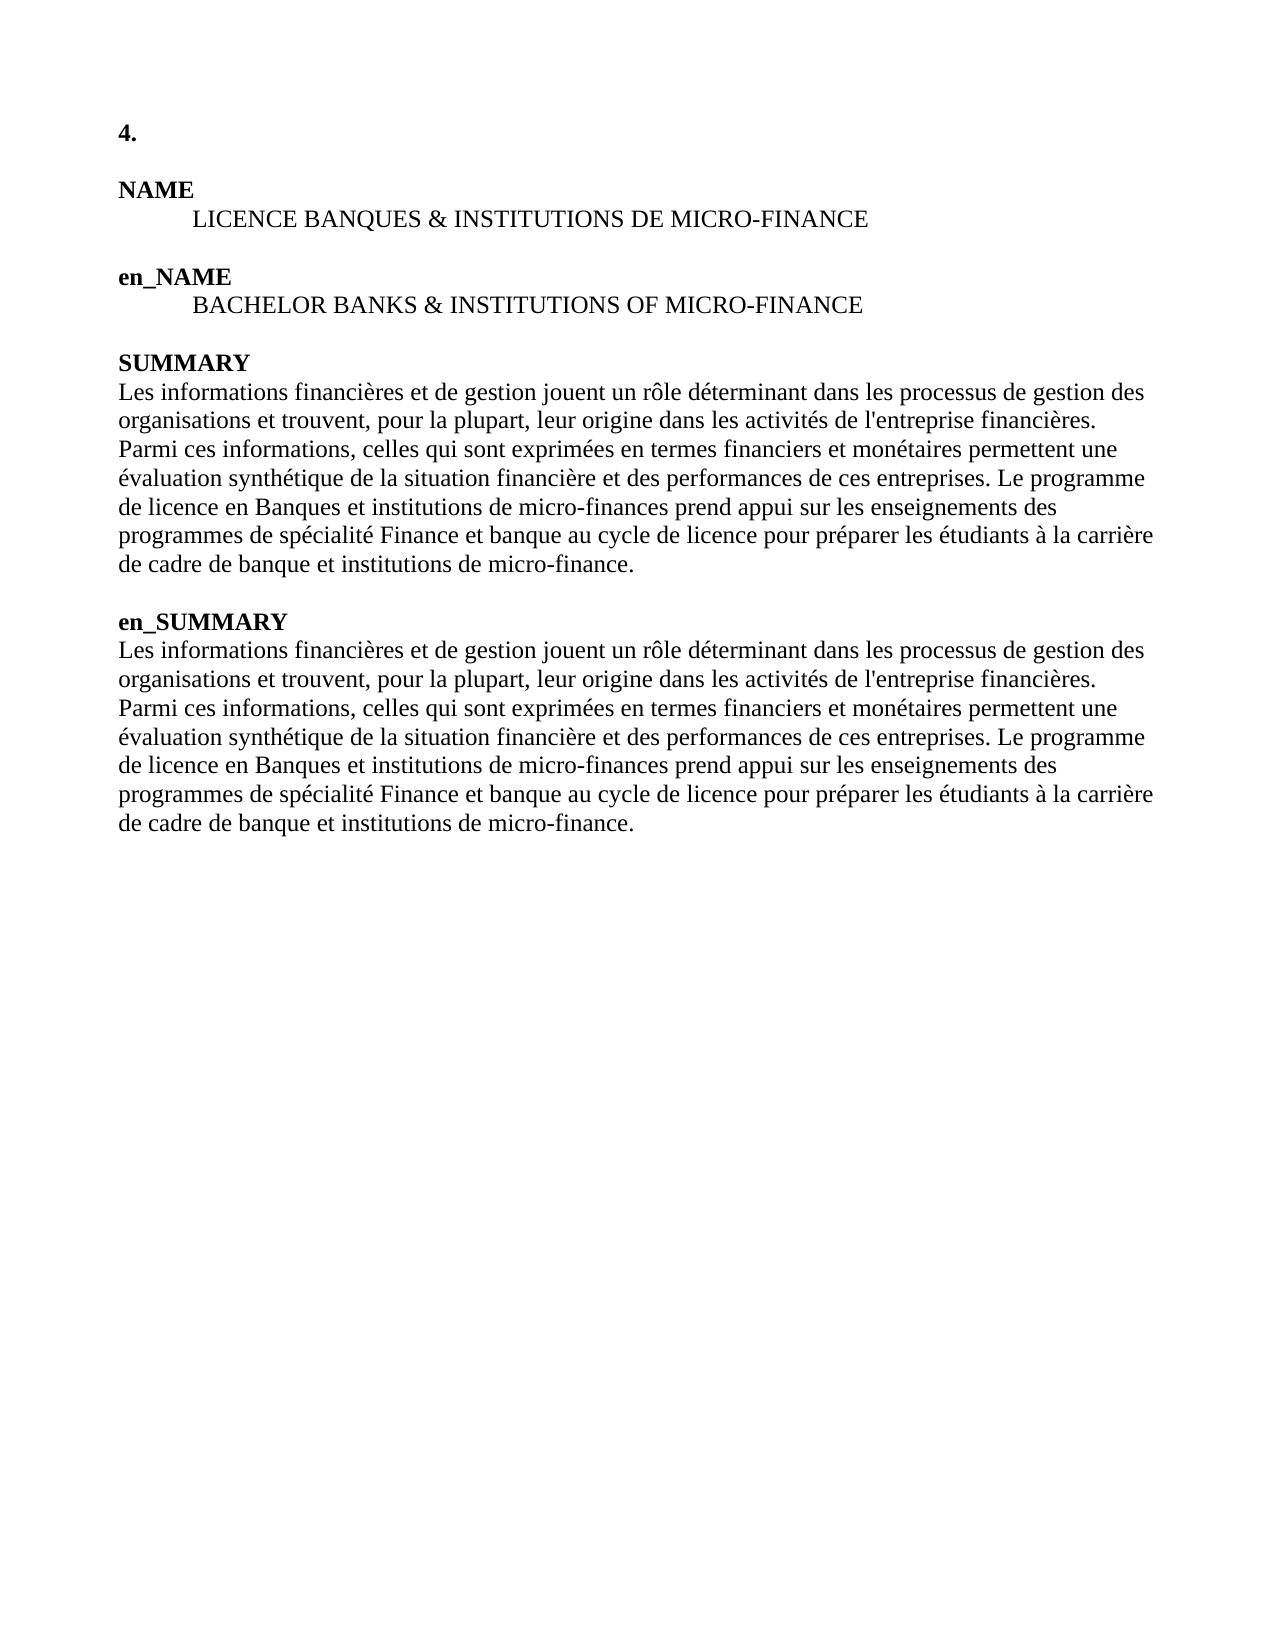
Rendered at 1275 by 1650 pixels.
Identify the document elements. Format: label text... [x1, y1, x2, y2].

text en_NAME [118, 262, 1157, 291]
text Les informations financières et de gestion jouent un rôle déterminant dans les processus de gestion des organisations et trouvent, pour la plupart, leur origine dans les activités de l'entreprise financières. Parmi ces informations, celles qui sont exprimées en termes financiers et monétaires permettent une évaluation synthétique de la situation financière et des performances de ces entreprises. Le programme de licence en Banques et institutions de micro-finances prend appui sur les enseignements des programmes de spécialité Finance et banque au cycle de licence pour préparer les étudiants à la carrière de cadre de banque et institutions de micro-finance. [118, 636, 1157, 837]
text LICENCE BANQUES & INSTITUTIONS DE MICRO-FINANCE [118, 204, 1157, 233]
text en_SUMMARY [118, 607, 1157, 636]
text 4. [118, 118, 1157, 147]
text Les informations financières et de gestion jouent un rôle déterminant dans les processus de gestion des organisations et trouvent, pour la plupart, leur origine dans les activités de l'entreprise financières. Parmi ces informations, celles qui sont exprimées en termes financiers et monétaires permettent une évaluation synthétique de la situation financière et des performances de ces entreprises. Le programme de licence en Banques et institutions de micro-finances prend appui sur les enseignements des programmes de spécialité Finance et banque au cycle de licence pour préparer les étudiants à la carrière de cadre de banque et institutions de micro-finance. [118, 377, 1157, 578]
text BACHELOR BANKS & INSTITUTIONS OF MICRO-FINANCE [118, 291, 1157, 319]
text SUMMARY [118, 348, 1157, 377]
text NAME [118, 176, 1157, 204]
